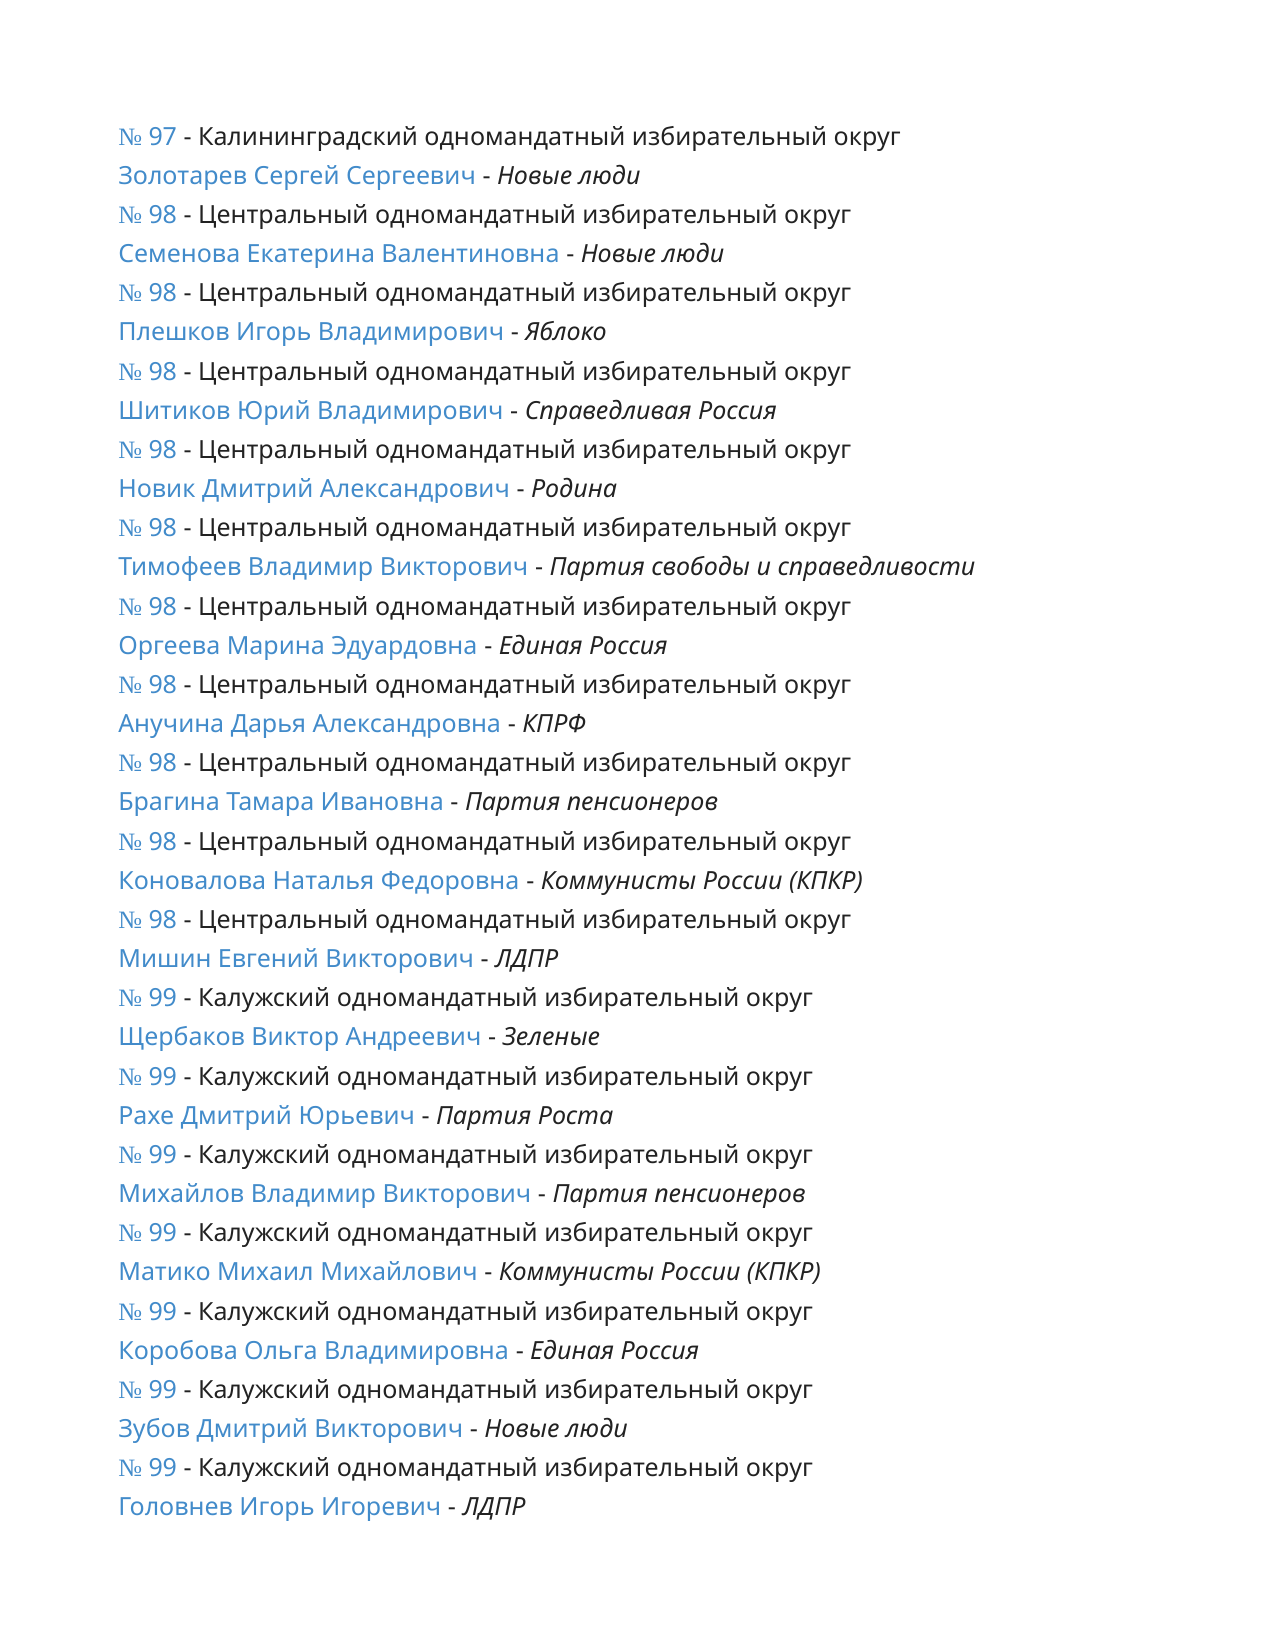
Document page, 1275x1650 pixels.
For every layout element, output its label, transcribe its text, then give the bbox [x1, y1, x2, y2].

text Семенова Екатерина Валентиновна - Новые люди [118, 236, 1157, 270]
text № 99 - Калужский одномандатный избирательный округ [118, 1058, 1157, 1092]
text Матико Михаил Михайлович - Коммунисты России (КПКР) [118, 1254, 1157, 1288]
text Золотарев Сергей Сергеевич - Новые люди [118, 157, 1157, 191]
text № 98 - Центральный одномандатный избирательный округ [118, 588, 1157, 622]
text Коновалова Наталья Федоровна - Коммунисты России (КПКР) [118, 862, 1157, 896]
text № 99 - Калужский одномандатный избирательный округ [118, 1136, 1157, 1171]
text Головнев Игорь Игоревич - ЛДПР [118, 1489, 1157, 1523]
text № 98 - Центральный одномандатный избирательный округ [118, 901, 1157, 936]
text № 97 - Калининградский одномандатный избирательный округ [118, 118, 1157, 152]
text Плешков Игорь Владимирович - Яблоко [118, 314, 1157, 348]
text № 98 - Центральный одномандатный избирательный округ [118, 510, 1157, 544]
text Анучина Дарья Александровна - КПРФ [118, 706, 1157, 740]
text Оргеева Марина Эдуардовна - Единая Россия [118, 627, 1157, 661]
text Тимофеев Владимир Викторович - Партия свободы и справедливости [118, 549, 1157, 583]
text № 99 - Калужский одномандатный избирательный округ [118, 980, 1157, 1014]
text № 99 - Калужский одномандатный избирательный округ [118, 1215, 1157, 1249]
text Шитиков Юрий Владимирович - Справедливая Россия [118, 392, 1157, 426]
text № 99 - Калужский одномандатный избирательный округ [118, 1371, 1157, 1406]
text № 98 - Центральный одномандатный избирательный округ [118, 431, 1157, 466]
text Новик Дмитрий Александрович - Родина [118, 471, 1157, 505]
text № 98 - Центральный одномандатный избирательный округ [118, 353, 1157, 387]
text № 98 - Центральный одномандатный избирательный округ [118, 666, 1157, 701]
text Зубов Дмитрий Викторович - Новые люди [118, 1411, 1157, 1445]
text № 98 - Центральный одномандатный избирательный округ [118, 823, 1157, 857]
text № 99 - Калужский одномандатный избирательный округ [118, 1450, 1157, 1484]
text № 99 - Калужский одномандатный избирательный округ [118, 1293, 1157, 1327]
text Брагина Тамара Ивановна - Партия пенсионеров [118, 784, 1157, 818]
text Щербаков Виктор Андреевич - Зеленые [118, 1019, 1157, 1053]
text № 98 - Центральный одномандатный избирательный округ [118, 745, 1157, 779]
text № 98 - Центральный одномандатный избирательный округ [118, 275, 1157, 309]
text Мишин Евгений Викторович - ЛДПР [118, 941, 1157, 975]
text Рахе Дмитрий Юрьевич - Партия Роста [118, 1097, 1157, 1131]
text Коробова Ольга Владимировна - Единая Россия [118, 1332, 1157, 1366]
text Михайлов Владимир Викторович - Партия пенсионеров [118, 1176, 1157, 1210]
text № 98 - Центральный одномандатный избирательный округ [118, 196, 1157, 231]
